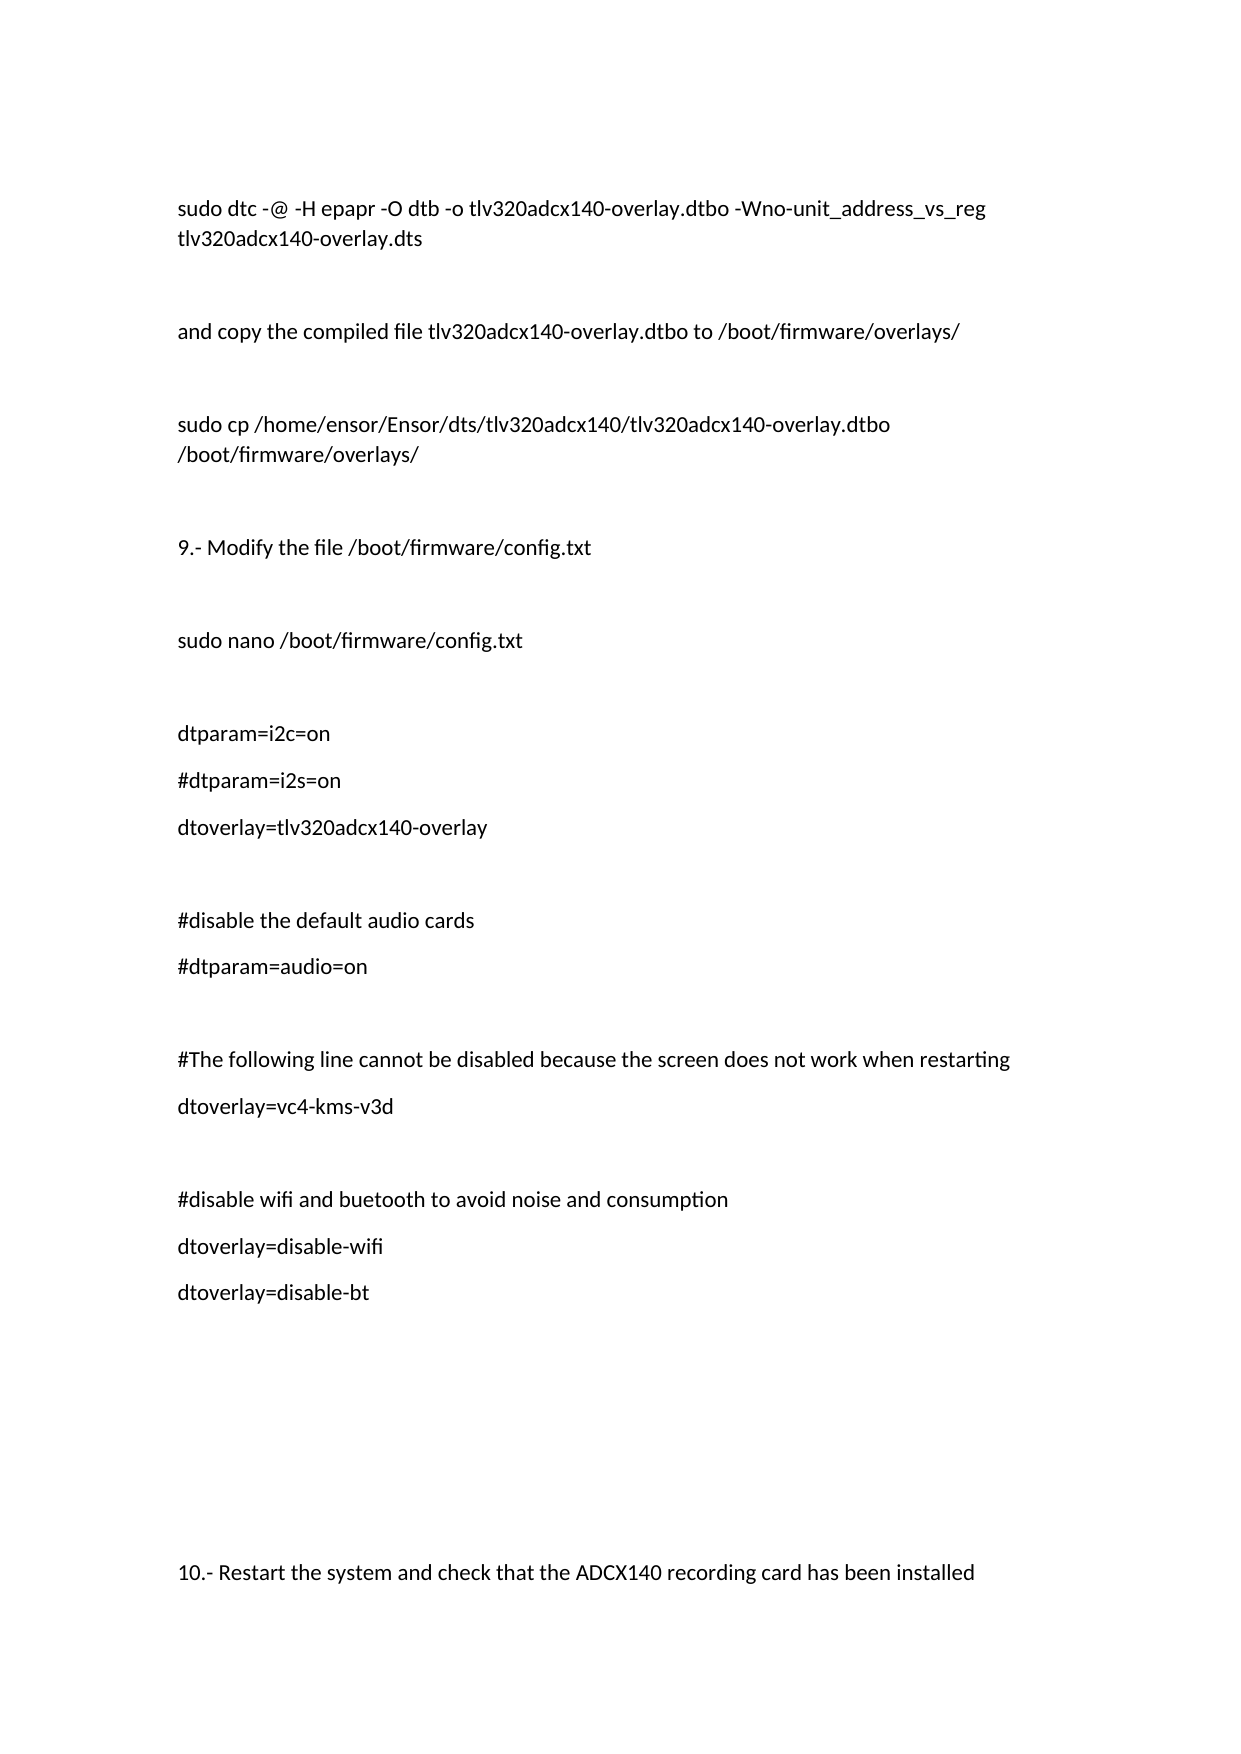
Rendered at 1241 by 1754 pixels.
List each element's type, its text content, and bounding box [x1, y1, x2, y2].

text #dtparam=audio=on [177, 952, 1063, 980]
text 10.- Restart the system and check that the ADCX140 recording card has been installed [177, 1558, 1063, 1586]
text dtparam=i2c=on [177, 719, 1063, 748]
text dtoverlay=tlv320adcx140-overlay [177, 813, 1063, 841]
text #dtparam=i2s=on [177, 766, 1063, 794]
text #disable wifi and buetooth to avoid noise and consumption [177, 1185, 1063, 1213]
text #The following line cannot be disabled because the screen does not work when restarting [177, 1046, 1063, 1073]
text 9.- Modify the file /boot/firmware/config.txt [177, 533, 1063, 561]
text dtoverlay=disable-wifi [177, 1232, 1063, 1260]
text sudo dtc -@ -H epapr -O dtb -o tlv320adcx140-overlay.dtbo -Wno-unit_address_vs_reg tlv320adcx140-overlay.dts [177, 194, 1063, 252]
text sudo nano /boot/firmware/config.txt [177, 626, 1063, 654]
text dtoverlay=disable-bt [177, 1278, 1063, 1306]
text dtoverlay=vc4-kms-v3d [177, 1092, 1063, 1120]
text sudo cp /home/ensor/Ensor/dts/tlv320adcx140/tlv320adcx140-overlay.dtbo /boot/firmware/overlays/ [177, 410, 1063, 468]
text and copy the compiled file tlv320adcx140-overlay.dtbo to /boot/firmware/overlays/ [177, 317, 1063, 345]
text #disable the default audio cards [177, 906, 1063, 934]
